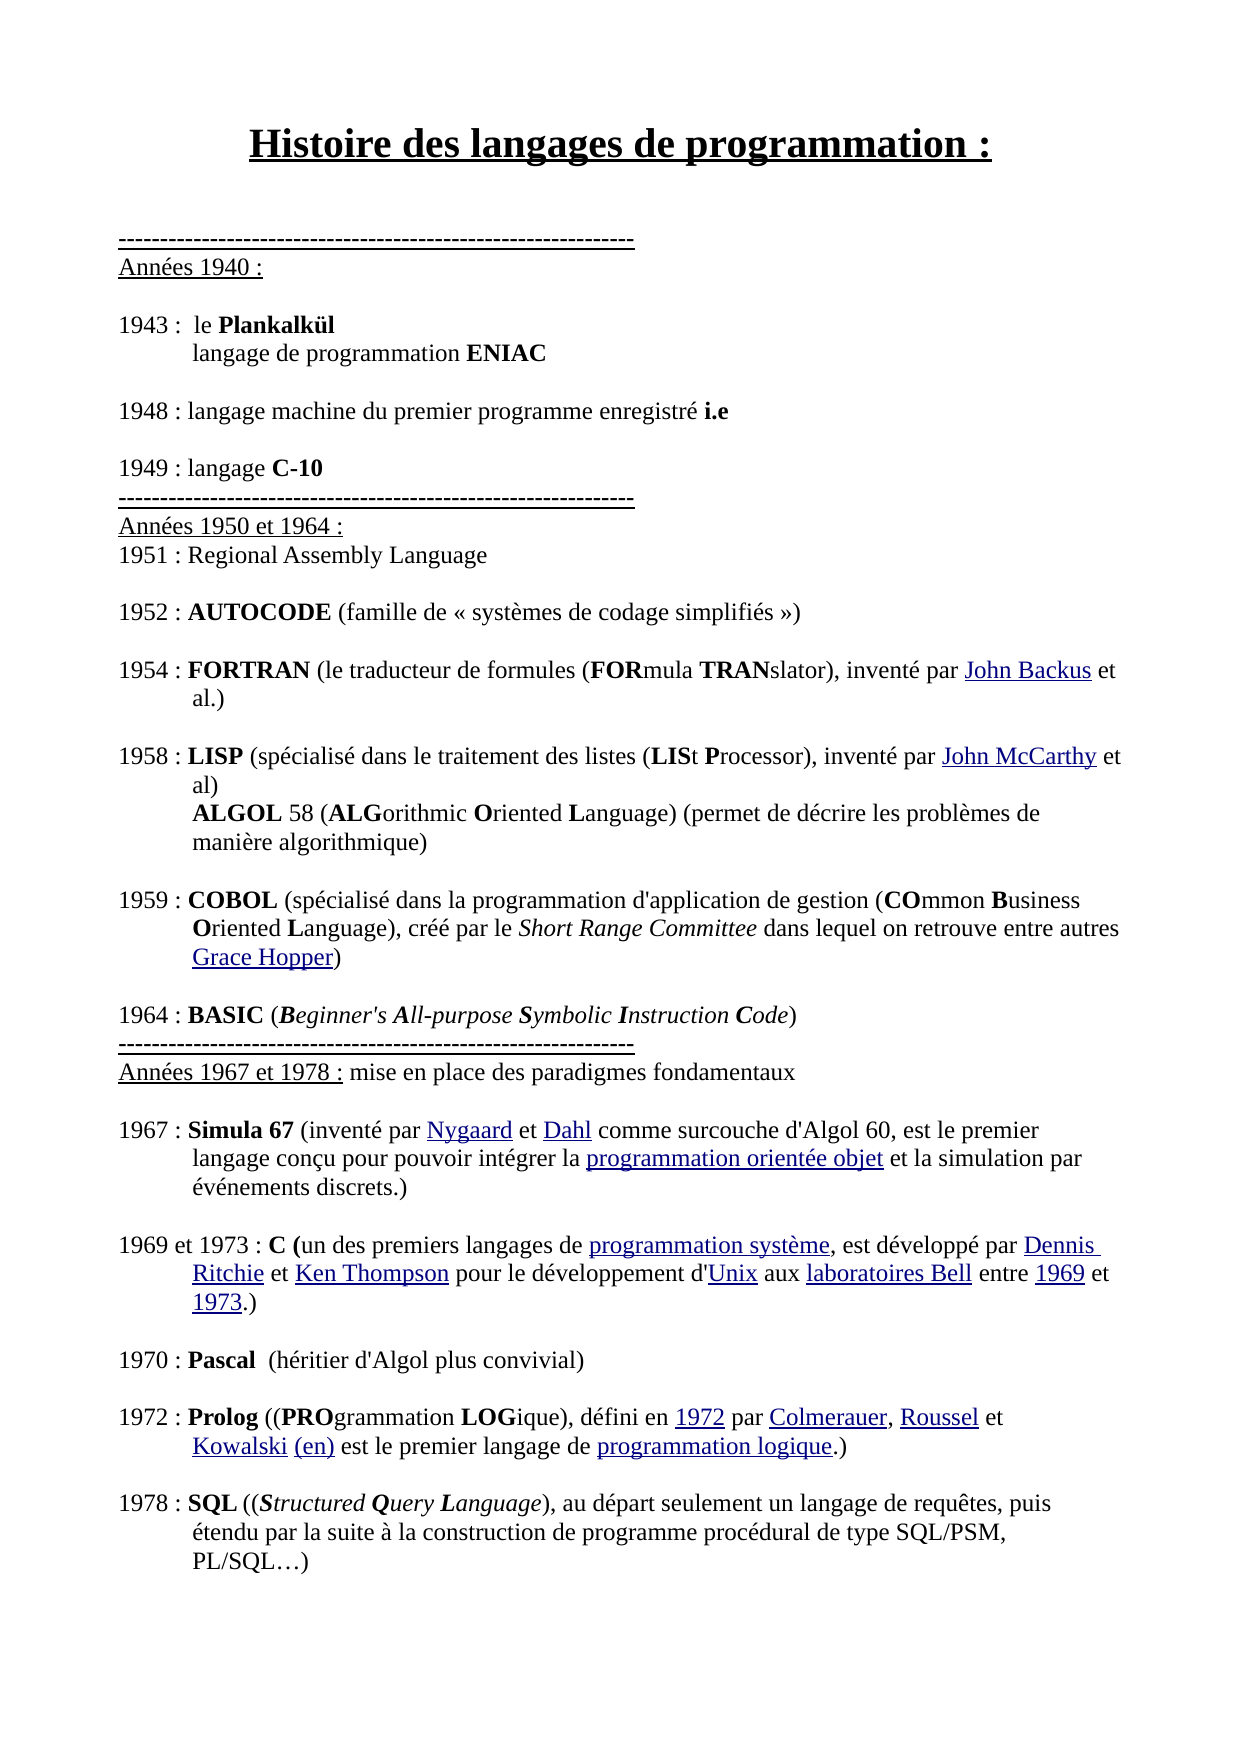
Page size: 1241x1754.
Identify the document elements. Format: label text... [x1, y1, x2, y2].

text Années 1950 et 1964 : [118, 511, 1122, 540]
text 1978 : SQL ((Structured Query Language), au départ seulement un langage de requêtes, puis étendu par la suite à la construction de programme procédural de type SQL/PSM, PL/SQL…) [118, 1488, 1122, 1575]
text 1949 : langage C-10 [118, 453, 1122, 482]
text 1967 : Simula 67 (inventé par Nygaard et Dahl comme surcouche d'Algol 60, est le premier langage conçu pour pouvoir intégrer la programmation orientée objet et la simulation par événements discrets.) [118, 1115, 1122, 1201]
text 1964 : BASIC (Beginner's All-purpose Symbolic Instruction Code) [118, 1000, 1122, 1028]
text -------------------------------------------------------------- [118, 1028, 1122, 1057]
text -------------------------------------------------------------- [118, 482, 1122, 511]
text 1970 : Pascal (héritier d'Algol plus convivial) [118, 1345, 1122, 1373]
text -------------------------------------------------------------- [118, 223, 1122, 252]
text 1951 : Regional Assembly Language [118, 540, 1122, 568]
text ALGOL 58 (ALGorithmic Oriented Language) (permet de décrire les problèmes de manière algorithmique) [118, 798, 1122, 856]
text 1954 : FORTRAN (le traducteur de formules (FORmula TRANslator), inventé par John Backus et al.) [118, 655, 1122, 712]
text 1969 et 1973 : C (un des premiers langages de programmation système, est développé par Dennis Ritchie et Ken Thompson pour le développement d'Unix aux laboratoires Bell entre 1969 et 1973.) [118, 1230, 1122, 1316]
text langage de programmation ENIAC [118, 338, 1122, 367]
text 1943 : le Plankalkül [118, 310, 1122, 338]
text 1958 : LISP (spécialisé dans le traitement des listes (LISt Processor), inventé par John McCarthy et al) [118, 741, 1122, 798]
text 1972 : Prolog ((PROgrammation LOGique), défini en 1972 par Colmerauer, Roussel et Kowalski (en) est le premier langage de programmation logique.) [118, 1402, 1122, 1460]
text Années 1967 et 1978 : mise en place des paradigmes fondamentaux [118, 1057, 1122, 1086]
text 1948 : langage machine du premier programme enregistré i.e [118, 396, 1122, 425]
text Histoire des langages de programmation : [118, 118, 1122, 166]
text 1952 : AUTOCODE (famille de « systèmes de codage simplifiés ») [118, 597, 1122, 626]
text 1959 : COBOL (spécialisé dans la programmation d'application de gestion (COmmon Business Oriented Language), créé par le Short Range Committee dans lequel on retrouve entre autres Grace Hopper) [118, 885, 1122, 971]
text Années 1940 : [118, 252, 1122, 281]
